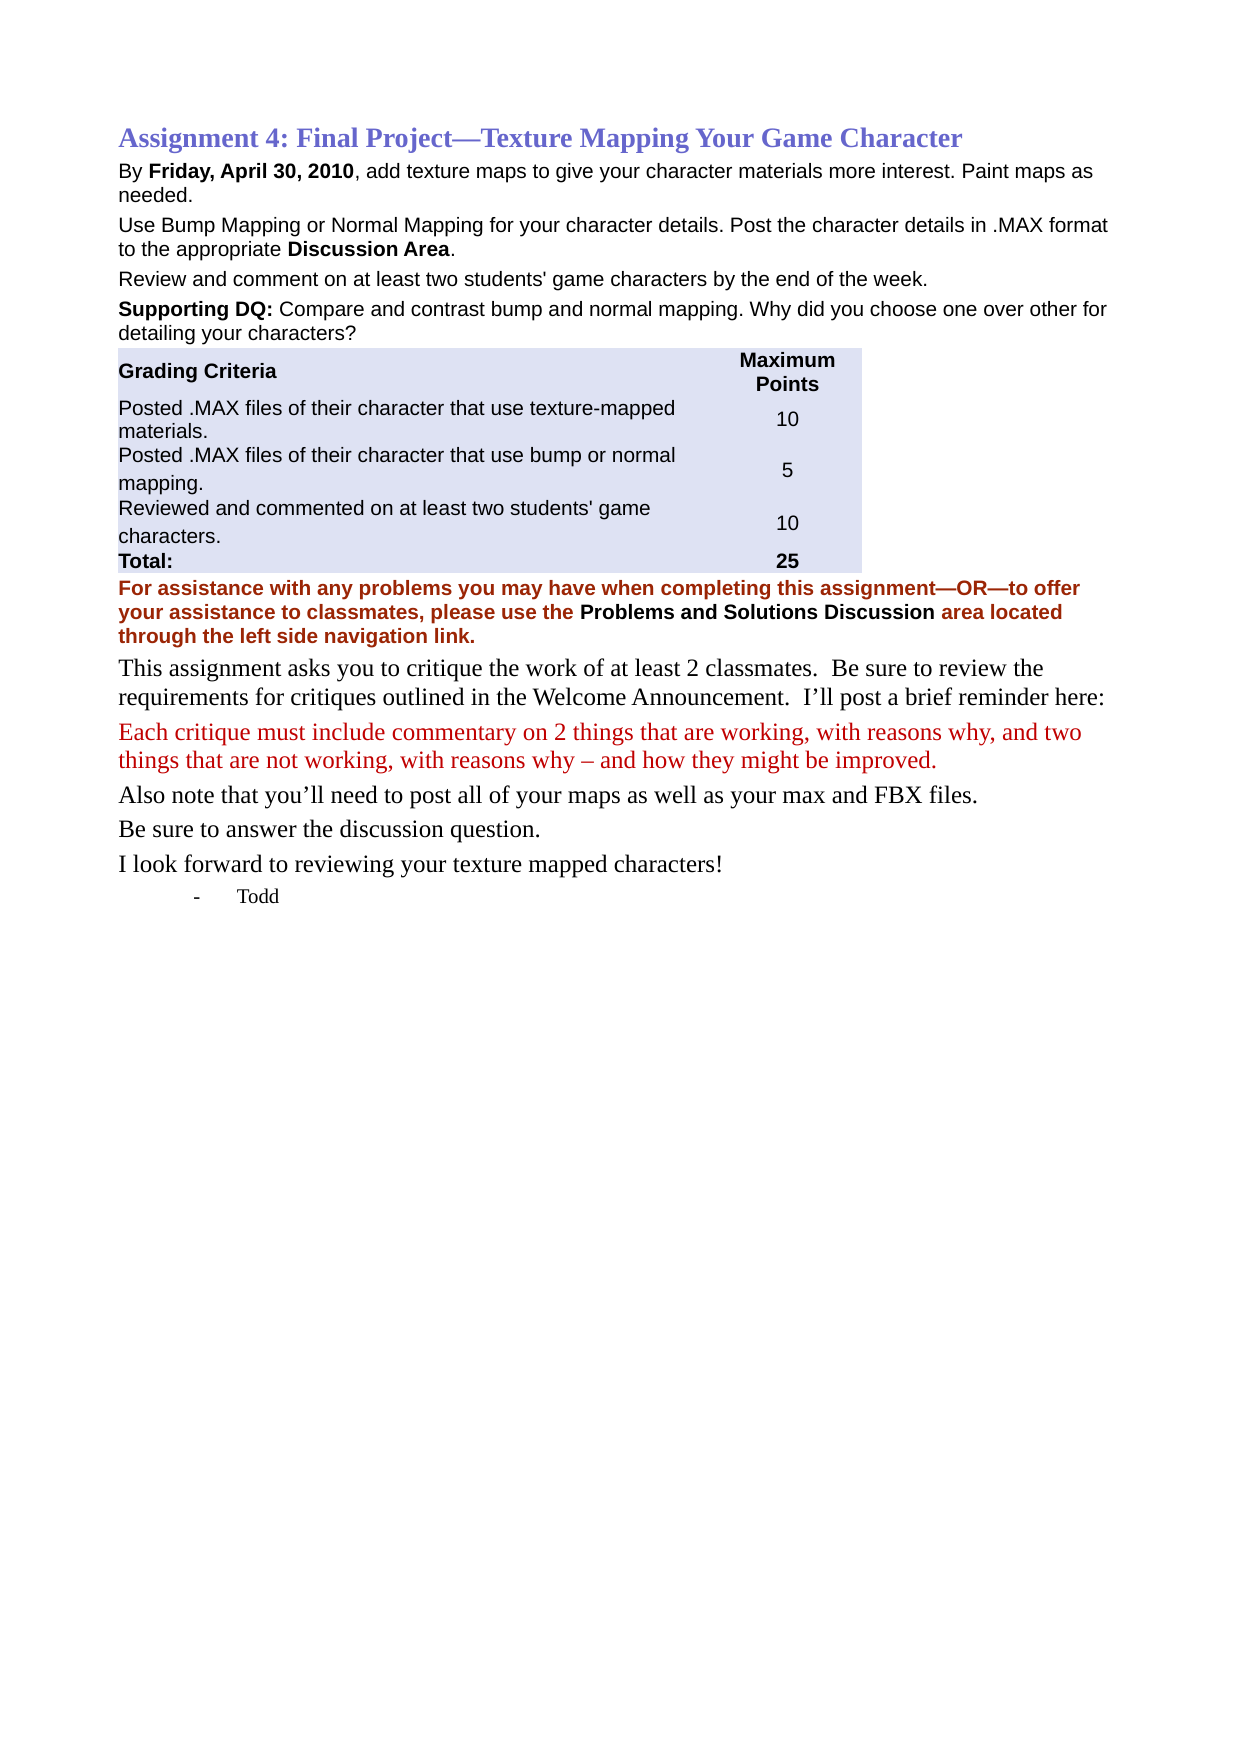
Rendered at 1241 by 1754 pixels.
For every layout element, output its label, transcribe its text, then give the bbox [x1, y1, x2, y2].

text Use Bump Mapping or Normal Mapping for your character details. Post the character details in .MAX format to the appropriate Discussion Area. [118, 213, 1122, 261]
text This assignment asks you to critique the work of at least 2 classmates. Be sure to review the requirements for critiques outlined in the Welcome Announcement. I’ll post a brief reminder here: [118, 653, 1122, 711]
text Also note that you’ll need to post all of your maps as well as your max and FBX files. [118, 780, 1122, 809]
table_cell 10 [713, 496, 862, 549]
text Each critique must include commentary on 2 things that are working, with reasons why, and two things that are not working, with reasons why – and how they might be improved. [118, 717, 1122, 774]
text For assistance with any problems you may have when completing this assignment—OR—to offer your assistance to classmates, please use the Problems and Solutions Discussion area located through the left side navigation link. [118, 576, 1122, 647]
table_cell Posted .MAX files of their character that use texture-mapped materials. [118, 395, 713, 443]
text I look forward to reviewing your texture mapped characters! [118, 849, 1122, 878]
table_cell Total: [118, 549, 713, 573]
table_cell 5 [713, 443, 862, 496]
text Supporting DQ: Compare and contrast bump and normal mapping. Why did you choose one over other for detailing your characters? [118, 297, 1122, 344]
table_cell 10 [713, 395, 862, 443]
text - Todd [193, 884, 1122, 908]
text Assignment 4: Final Project—Texture Mapping Your Game Character [118, 121, 1122, 153]
table_cell Reviewed and commented on at least two students' game characters. [118, 496, 713, 549]
table_header Maximum Points [713, 348, 862, 395]
table_header Grading Criteria [118, 348, 713, 395]
text By Friday, April 30, 2010, add texture maps to give your character materials more interest. Paint maps as needed. [118, 159, 1122, 207]
table_cell 25 [713, 549, 862, 573]
table_cell Posted .MAX files of their character that use bump or normal mapping. [118, 443, 713, 496]
text Review and comment on at least two students' game characters by the end of the week. [118, 267, 1122, 291]
text Be sure to answer the discussion question. [118, 814, 1122, 843]
